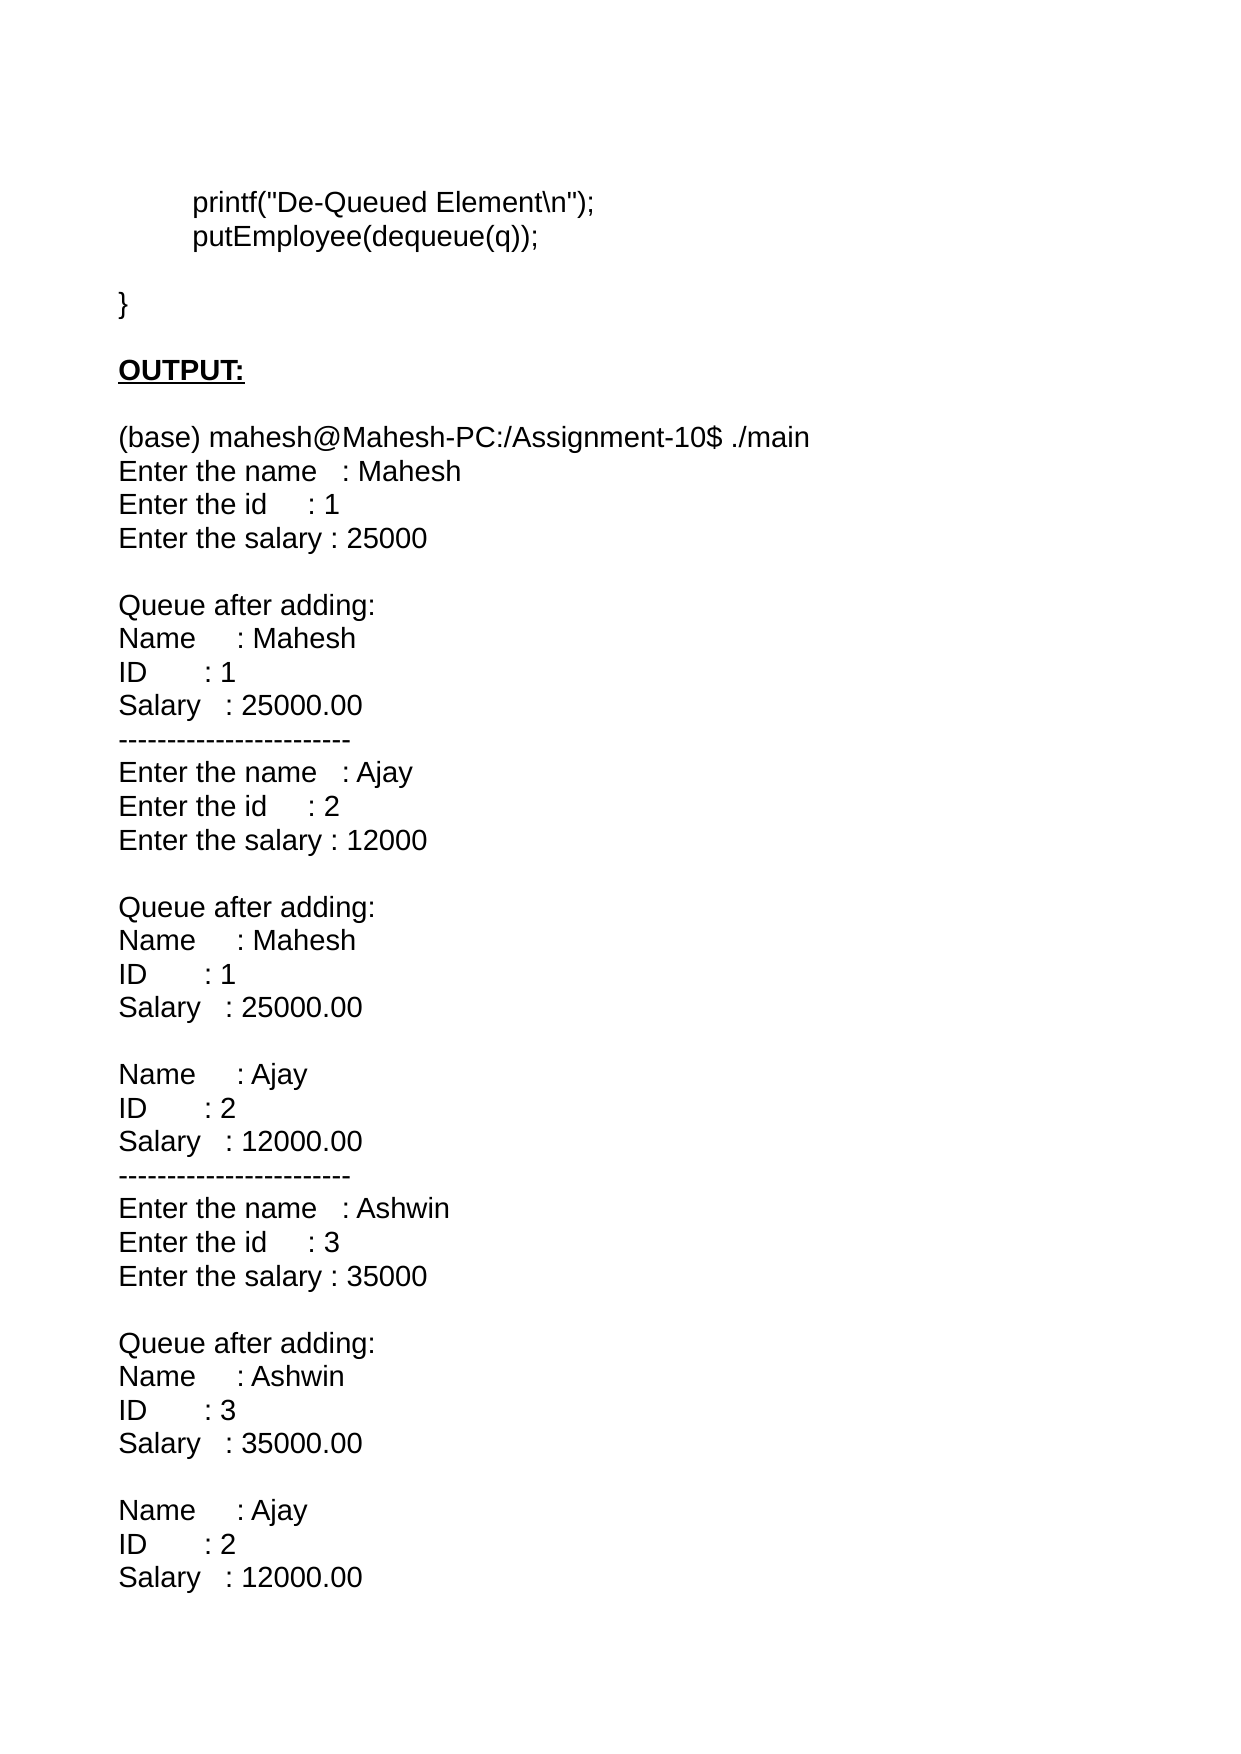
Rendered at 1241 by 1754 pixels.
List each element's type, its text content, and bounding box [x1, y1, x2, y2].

text ID : 3 [118, 1393, 1122, 1426]
text Name : Ajay [118, 1493, 1122, 1527]
text ID : 1 [118, 957, 1122, 990]
text Name : Ashwin [118, 1359, 1122, 1393]
text Salary : 12000.00 [118, 1124, 1122, 1158]
text Name : Mahesh [118, 923, 1122, 957]
text Queue after adding: [118, 588, 1122, 621]
text Enter the name : Mahesh [118, 453, 1122, 487]
text (base) mahesh@Mahesh-PC:/Assignment-10$ ./main [118, 420, 1122, 453]
text ID : 1 [118, 655, 1122, 688]
text Salary : 25000.00 [118, 990, 1122, 1024]
text Salary : 25000.00 [118, 688, 1122, 722]
text Enter the name : Ashwin [118, 1191, 1122, 1225]
text ID : 2 [118, 1527, 1122, 1560]
text Queue after adding: [118, 889, 1122, 923]
text Salary : 35000.00 [118, 1426, 1122, 1460]
text printf("De-Queued Element\n"); [118, 185, 1122, 219]
text Enter the id : 2 [118, 789, 1122, 822]
text ------------------------ [118, 1158, 1122, 1191]
text Enter the salary : 35000 [118, 1258, 1122, 1292]
text ------------------------ [118, 722, 1122, 755]
text Name : Mahesh [118, 621, 1122, 655]
text Queue after adding: [118, 1326, 1122, 1359]
text Enter the name : Ajay [118, 755, 1122, 789]
text Enter the salary : 25000 [118, 521, 1122, 554]
text Enter the id : 1 [118, 487, 1122, 521]
text Name : Ajay [118, 1057, 1122, 1091]
text ID : 2 [118, 1091, 1122, 1124]
text OUTPUT: [118, 353, 1122, 386]
text Salary : 12000.00 [118, 1560, 1122, 1594]
text Enter the salary : 12000 [118, 822, 1122, 856]
text } [118, 286, 1122, 319]
text putEmployee(dequeue(q)); [118, 219, 1122, 252]
text Enter the id : 3 [118, 1225, 1122, 1258]
